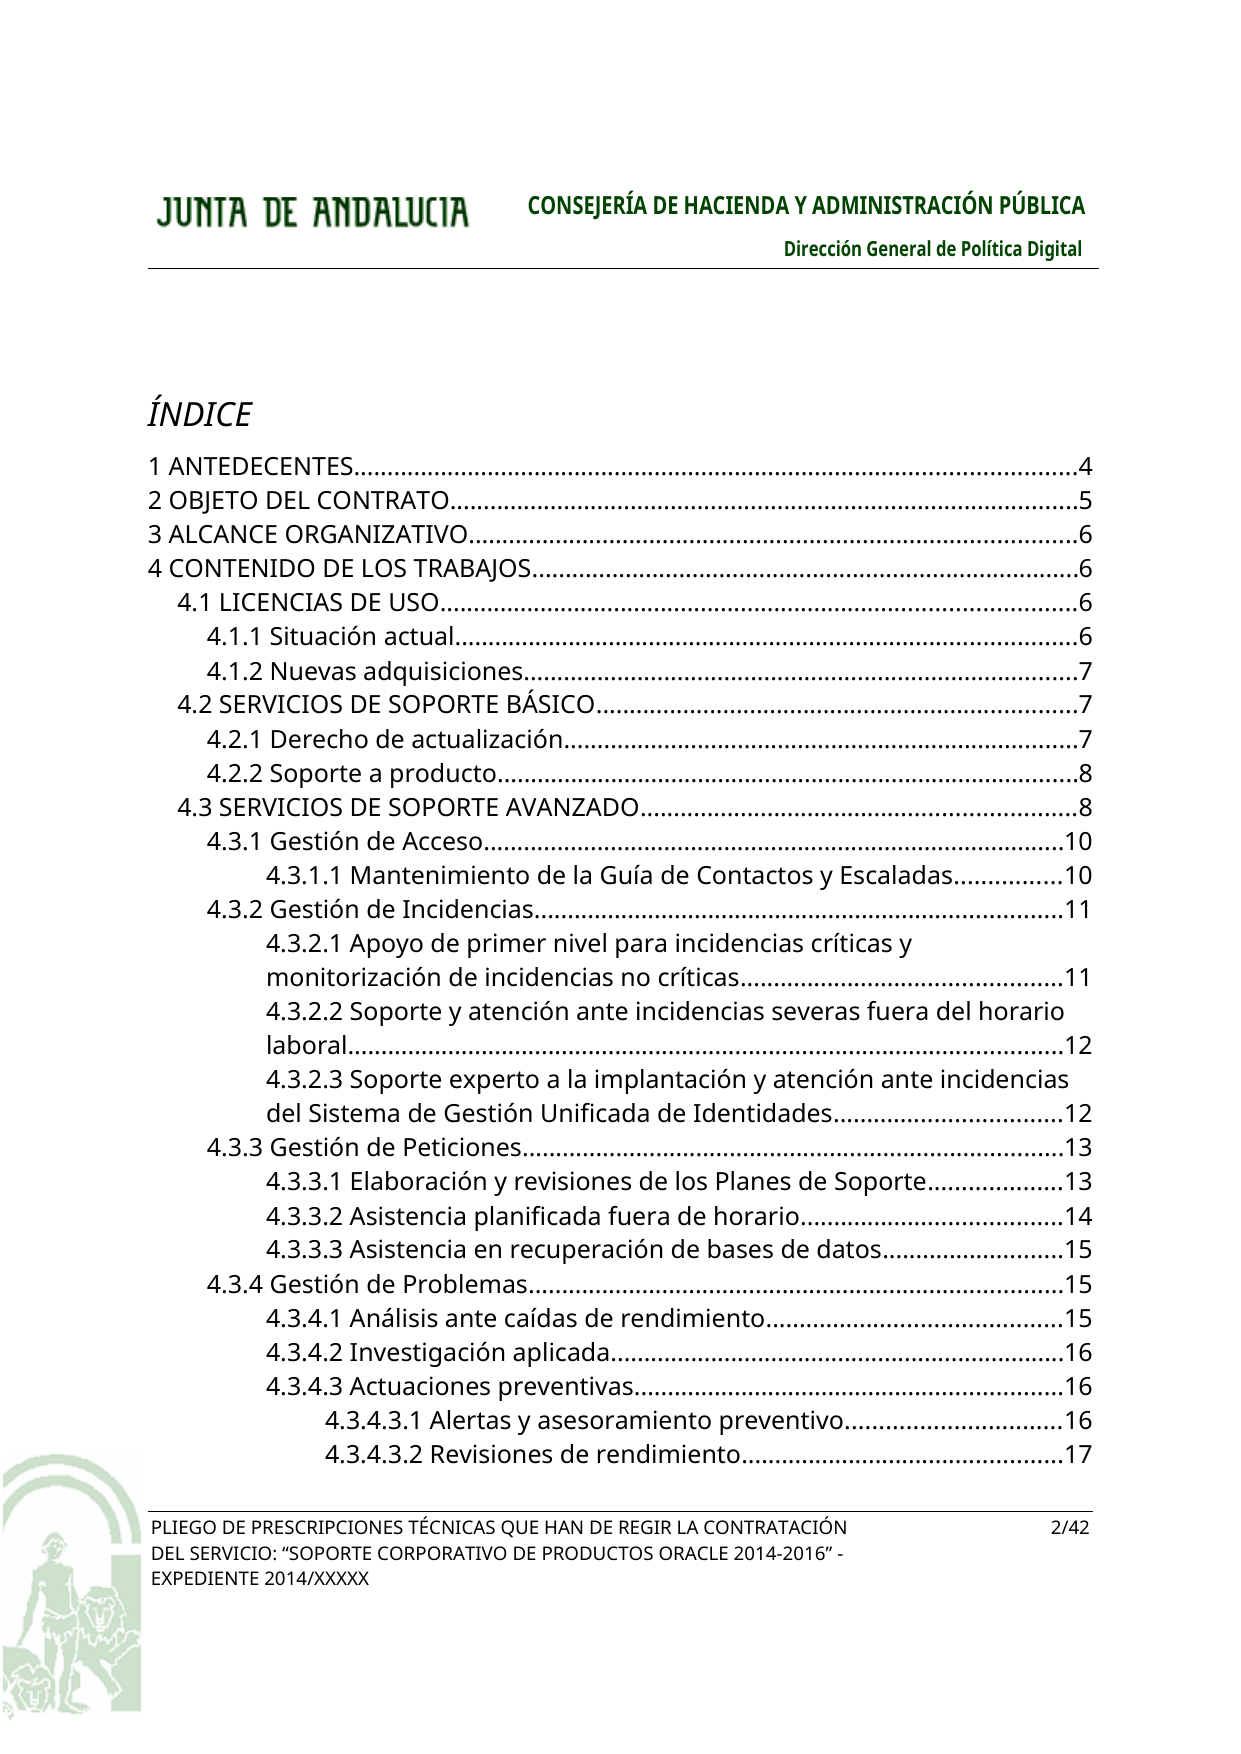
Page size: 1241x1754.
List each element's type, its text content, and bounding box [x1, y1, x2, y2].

text 4.3.3.1 Elaboración y revisiones de los Planes de Soporte 13 [266, 1164, 1093, 1198]
text 4.3.3.3 Asistencia en recuperación de bases de datos 15 [266, 1232, 1093, 1266]
picture [2, 1454, 144, 1722]
text 4.3.4.3 Actuaciones preventivas 16 [266, 1368, 1093, 1402]
text 4.3.1 Gestión de Acceso 10 [207, 823, 1093, 857]
text 1 ANTEDECENTES 4 [148, 449, 1093, 483]
text 4.1 LICENCIAS DE USO 6 [177, 585, 1093, 619]
text 4.3.1.1 Mantenimiento de la Guía de Contactos y Escaladas 10 [266, 857, 1093, 892]
text 4.2.2 Soporte a producto 8 [207, 755, 1093, 789]
text 4.3.2.3 Soporte experto a la implantación y atención ante incidencias del Sistema de Gestión Unificada de Identidades 12 [266, 1062, 1093, 1130]
text 4.3.2 Gestión de Incidencias 11 [207, 892, 1093, 926]
text 4.3.4.3.1 Alertas y asesoramiento preventivo 16 [325, 1402, 1093, 1437]
text 4.3.4.3.2 Revisiones de rendimiento 17 [325, 1437, 1093, 1471]
picture [156, 197, 471, 229]
text 4.2.1 Derecho de actualización 7 [207, 721, 1093, 755]
text 4.1.2 Nuevas adquisiciones 7 [207, 653, 1093, 687]
text 4.3.4.1 Análisis ante caídas de rendimiento 15 [266, 1300, 1093, 1334]
text 4.1.1 Situación actual 6 [207, 619, 1093, 653]
text 4.3.2.1 Apoyo de primer nivel para incidencias críticas y monitorización de incidencias no críticas 11 [266, 926, 1093, 994]
text 4.3.2.2 Soporte y atención ante incidencias severas fuera del horario laboral 12 [266, 994, 1093, 1062]
subtitle ÍNDICE [148, 391, 1093, 436]
text 4.3 SERVICIOS DE SOPORTE AVANZADO 8 [177, 789, 1093, 823]
text 4 CONTENIDO DE LOS TRABAJOS 6 [148, 551, 1093, 585]
text 4.3.3 Gestión de Peticiones 13 [207, 1130, 1093, 1164]
text 4.3.4.2 Investigación aplicada 16 [266, 1334, 1093, 1368]
text 4.3.3.2 Asistencia planificada fuera de horario 14 [266, 1198, 1093, 1232]
text 2 OBJETO DEL CONTRATO 5 [148, 483, 1093, 517]
text 4.2 SERVICIOS DE SOPORTE BÁSICO 7 [177, 687, 1093, 721]
text 4.3.4 Gestión de Problemas 15 [207, 1266, 1093, 1300]
text 3 ALCANCE ORGANIZATIVO 6 [148, 517, 1093, 551]
